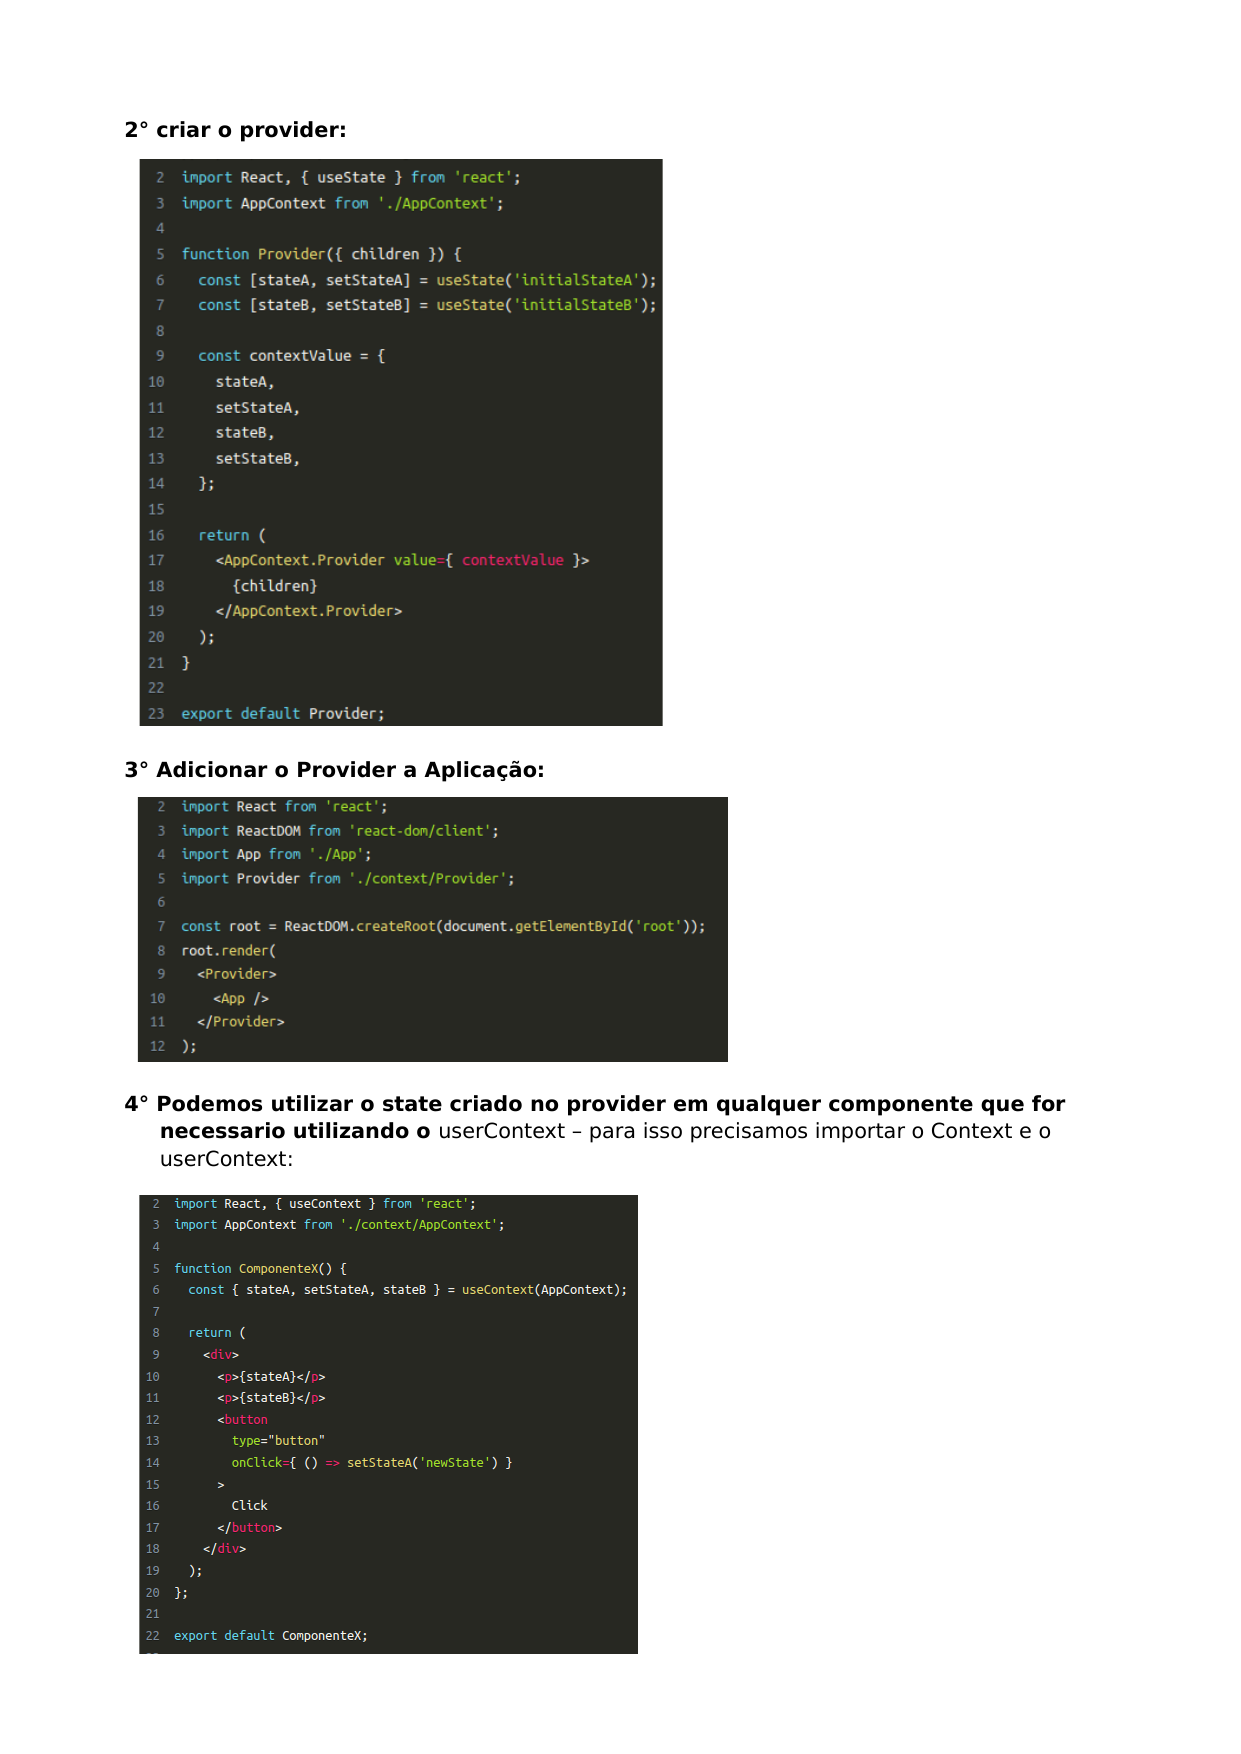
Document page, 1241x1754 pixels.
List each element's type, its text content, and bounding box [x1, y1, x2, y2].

picture [139, 1195, 638, 1654]
text 4° Podemos utilizar o state criado no provider em qualquer componente que for necessario utilizando o userContext – para isso precisamos importar o Context e o userContext: [124, 1092, 1122, 1171]
text 2° criar o provider: [124, 118, 1122, 142]
text 3° Adicionar o Provider a Aplicação: [124, 758, 1122, 782]
picture [139, 159, 663, 726]
picture [137, 797, 728, 1062]
